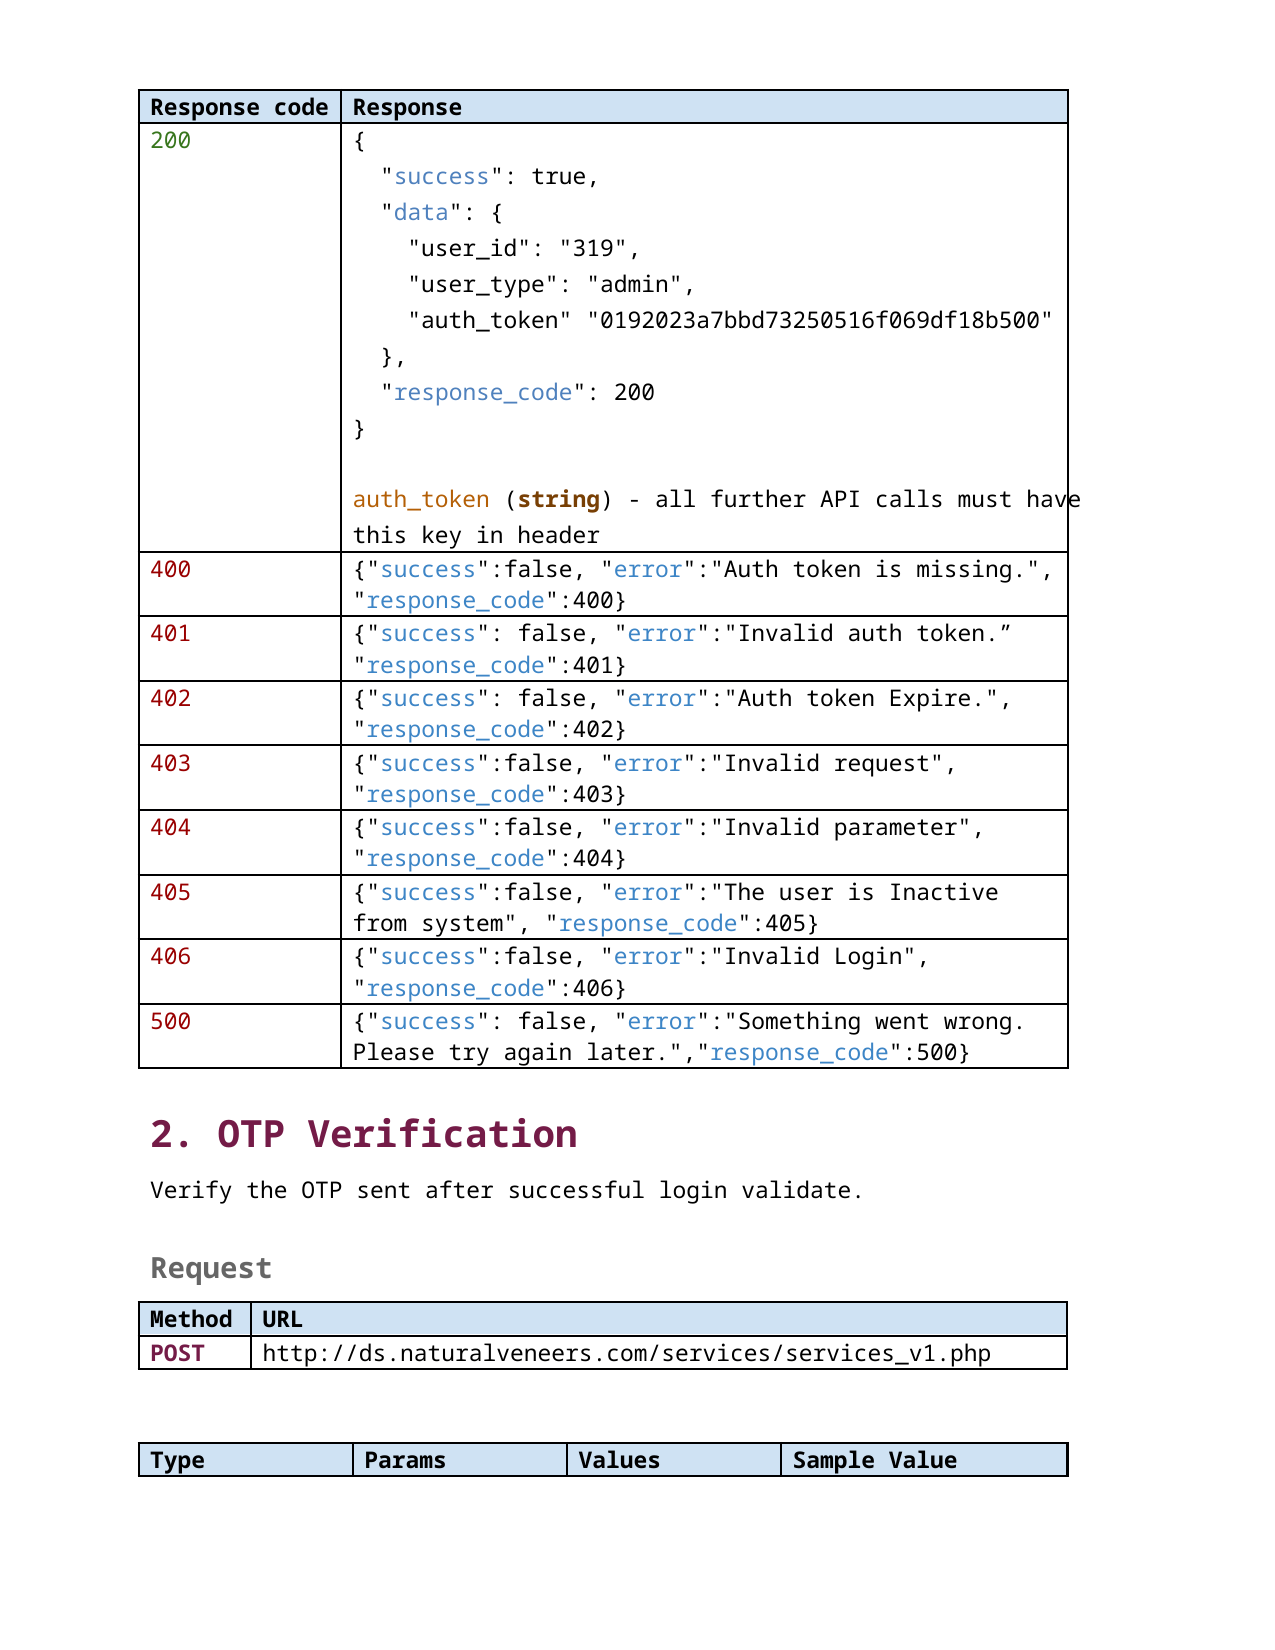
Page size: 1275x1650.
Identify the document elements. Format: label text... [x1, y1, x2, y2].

table_header Sample Value [782, 1444, 1066, 1475]
table_cell 200 [140, 124, 340, 551]
table_cell 401 [140, 617, 340, 680]
table_header URL [252, 1303, 1066, 1334]
table_cell 406 [140, 940, 340, 1003]
table_cell {"success": false, "error":"Invalid auth token.” "response_code":401} [342, 617, 1067, 680]
table_cell {"success": false, "error":"Something went wrong. Please try again later.","response_code":500} [342, 1005, 1067, 1067]
table_cell {"success":false, "error":"Invalid Login", "response_code":406} [342, 940, 1067, 1003]
table_header Method [140, 1303, 250, 1334]
table_cell 404 [140, 811, 340, 873]
table_header Response [342, 91, 1067, 122]
table_cell 500 [140, 1005, 340, 1067]
table_cell {"success": false, "error":"Auth token Expire.", "response_code":402} [342, 682, 1067, 744]
table_header Values [568, 1444, 780, 1475]
table_cell 402 [140, 682, 340, 744]
table_cell 400 [140, 553, 340, 615]
table_cell http://ds.naturalveneers.com/services/services_v1.php [252, 1337, 1066, 1368]
table_cell 403 [140, 746, 340, 809]
text Verify the OTP sent after successful login validate. [150, 1174, 1152, 1205]
table_cell POST [140, 1337, 250, 1368]
table_cell {"success":false, "error":"The user is Inactive from system", "response_code":405} [342, 876, 1067, 938]
subtitle 2. OTP Verification [150, 1107, 1125, 1158]
table_cell 405 [140, 876, 340, 938]
table_cell {"success":false, "error":"Invalid parameter", "response_code":404} [342, 811, 1067, 873]
table_cell { "success": true, "data": { "user_id": "319", "user_type": "admin", "auth_token" "0192023a7bbd73250516f069df18b500" }, "response_code": 200 } auth_token (string) - all further API calls must have this key in header [342, 124, 1067, 551]
table_header Params [354, 1444, 566, 1475]
table_cell {"success":false, "error":"Auth token is missing.", "response_code":400} [342, 553, 1067, 615]
table_header Type [140, 1444, 352, 1475]
table_header Response code [140, 91, 340, 122]
table_cell {"success":false, "error":"Invalid request", "response_code":403} [342, 746, 1067, 809]
subtitle Request [150, 1247, 1152, 1287]
